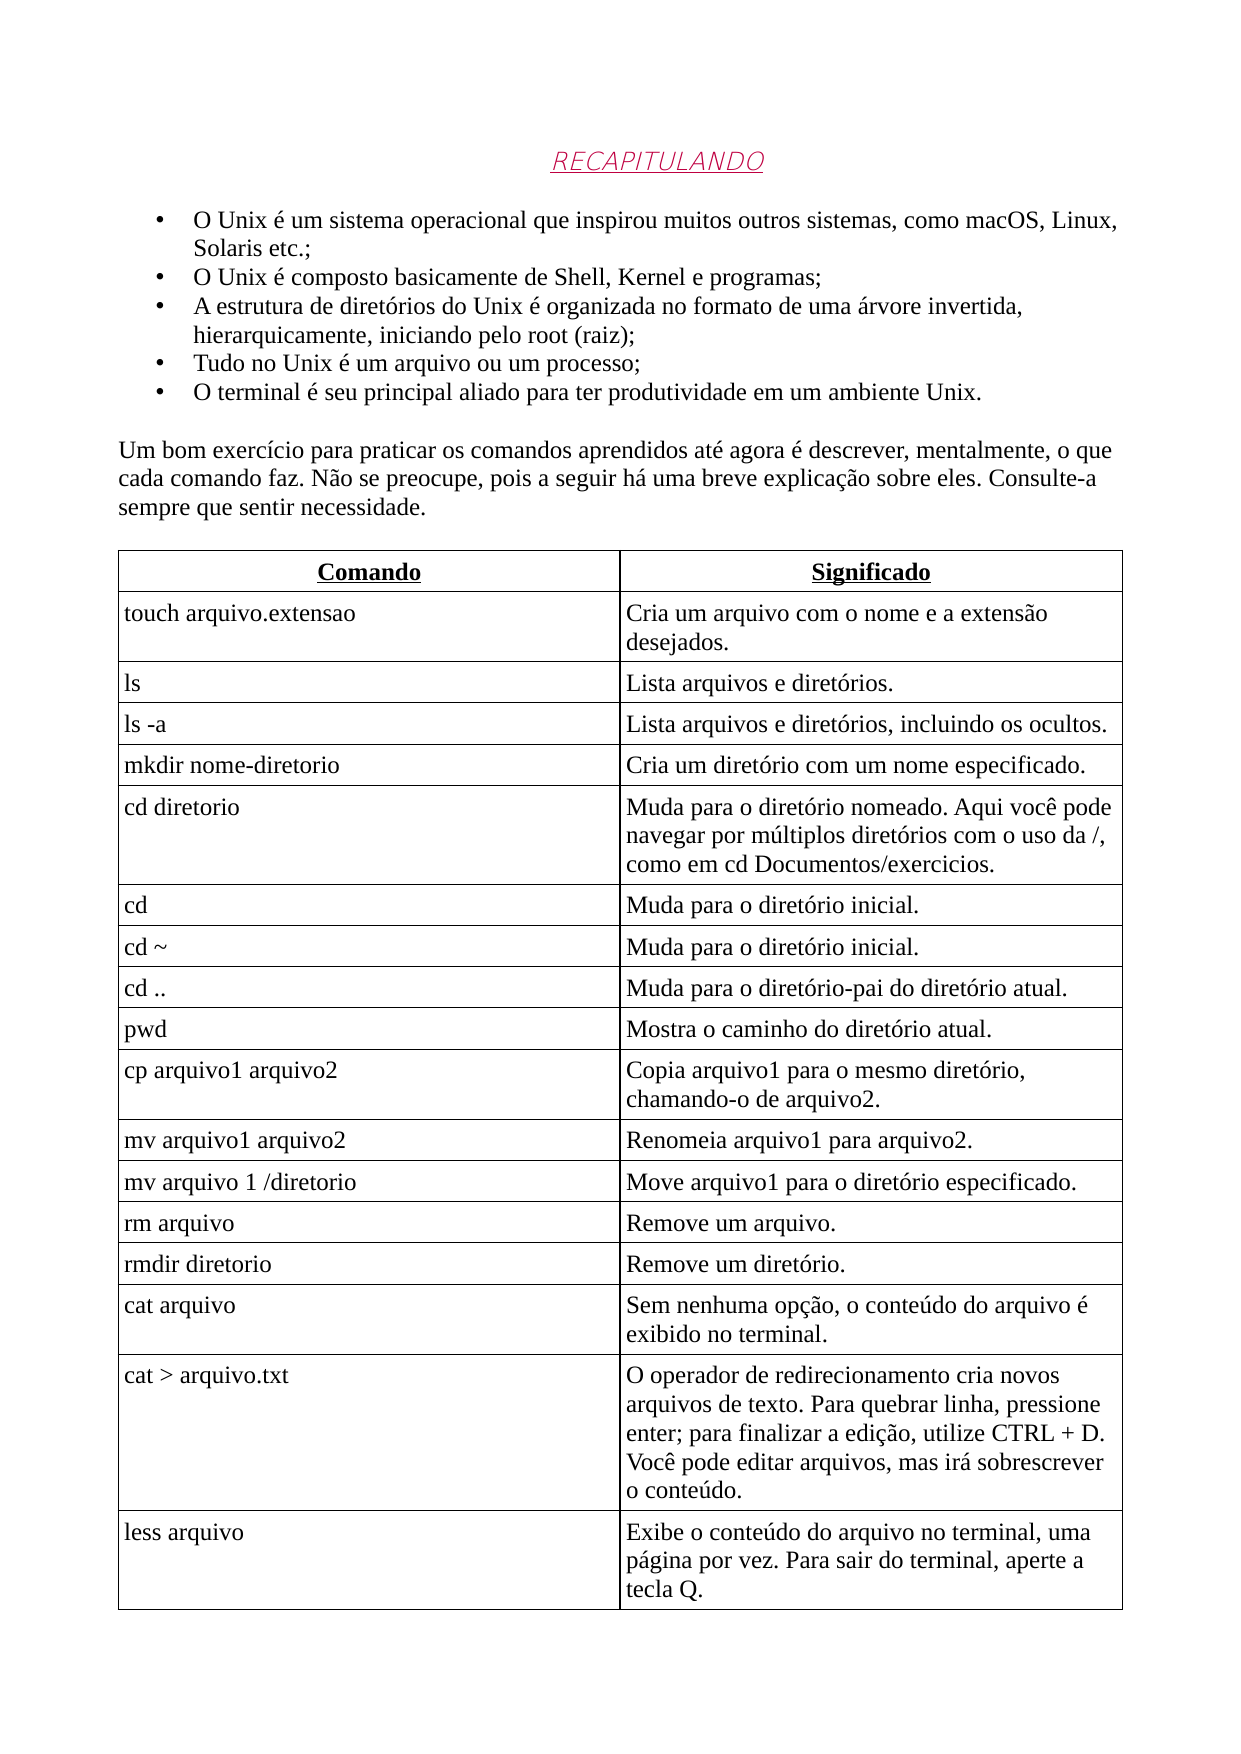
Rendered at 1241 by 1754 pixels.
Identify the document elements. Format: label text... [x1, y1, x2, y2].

table_cell ls -a [119, 703, 619, 743]
table_cell Muda para o diretório inicial. [621, 926, 1122, 966]
table_cell mv arquivo1 arquivo2 [119, 1120, 619, 1160]
table_cell Muda para o diretório nomeado. Aqui você pode navegar por múltiplos diretórios com o uso da /, como em cd Documentos/exercicios. [621, 786, 1122, 883]
table_cell rm arquivo [119, 1202, 619, 1242]
table_cell Move arquivo1 para o diretório especificado. [621, 1161, 1122, 1201]
table_cell cd ~ [119, 926, 619, 966]
table_cell Cria um arquivo com o nome e a extensão desejados. [621, 592, 1122, 661]
text Um bom exercício para praticar os comandos aprendidos até agora é descrever, mentalmente, o que cada comando faz. Não se preocupe, pois a seguir há uma breve explicação sobre eles. Consulte-a sempre que sentir necessidade. [118, 435, 1122, 521]
table_cell Copia arquivo1 para o mesmo diretório, chamando-o de arquivo2. [621, 1050, 1122, 1118]
table_header Comando [119, 551, 619, 591]
table_cell Lista arquivos e diretórios. [621, 662, 1122, 702]
table_cell cat arquivo [119, 1285, 619, 1353]
list RECAPITULANDO [156, 147, 1122, 176]
list Tudo no Unix é um arquivo ou um processo; [156, 348, 1122, 377]
list O terminal é seu principal aliado para ter produtividade em um ambiente Unix. [156, 377, 1122, 406]
table_cell Lista arquivos e diretórios, incluindo os ocultos. [621, 703, 1122, 743]
table_cell mv arquivo 1 /diretorio [119, 1161, 619, 1201]
table_cell Muda para o diretório-pai do diretório atual. [621, 967, 1122, 1007]
table_cell ls [119, 662, 619, 702]
list A estrutura de diretórios do Unix é organizada no formato de uma árvore invertida, hierarquicamente, iniciando pelo root (raiz); [156, 291, 1122, 348]
table_cell Cria um diretório com um nome especificado. [621, 745, 1122, 785]
table_cell Renomeia arquivo1 para arquivo2. [621, 1120, 1122, 1160]
table_cell less arquivo [119, 1511, 619, 1608]
table_cell cat > arquivo.txt [119, 1355, 619, 1510]
table_cell touch arquivo.extensao [119, 592, 619, 661]
table_cell Remove um diretório. [621, 1243, 1122, 1283]
table_cell cd [119, 885, 619, 925]
table_cell mkdir nome-diretorio [119, 745, 619, 785]
table_cell Exibe o conteúdo do arquivo no terminal, uma página por vez. Para sair do terminal, aperte a tecla Q. [621, 1511, 1122, 1608]
table_cell rmdir diretorio [119, 1243, 619, 1283]
table_cell cd .. [119, 967, 619, 1007]
list O Unix é um sistema operacional que inspirou muitos outros sistemas, como macOS, Linux, Solaris etc.; [156, 205, 1122, 262]
list O Unix é composto basicamente de Shell, Kernel e programas; [156, 262, 1122, 291]
table_cell Muda para o diretório inicial. [621, 885, 1122, 925]
table_header Significado [621, 551, 1122, 591]
table_cell Sem nenhuma opção, o conteúdo do arquivo é exibido no terminal. [621, 1285, 1122, 1353]
table_cell pwd [119, 1008, 619, 1048]
table_cell Mostra o caminho do diretório atual. [621, 1008, 1122, 1048]
table_cell O operador de redirecionamento cria novos arquivos de texto. Para quebrar linha, pressione enter; para finalizar a edição, utilize CTRL + D. Você pode editar arquivos, mas irá sobrescrever o conteúdo. [621, 1355, 1122, 1510]
table_cell cp arquivo1 arquivo2 [119, 1050, 619, 1118]
table_cell Remove um arquivo. [621, 1202, 1122, 1242]
table_cell cd diretorio [119, 786, 619, 883]
